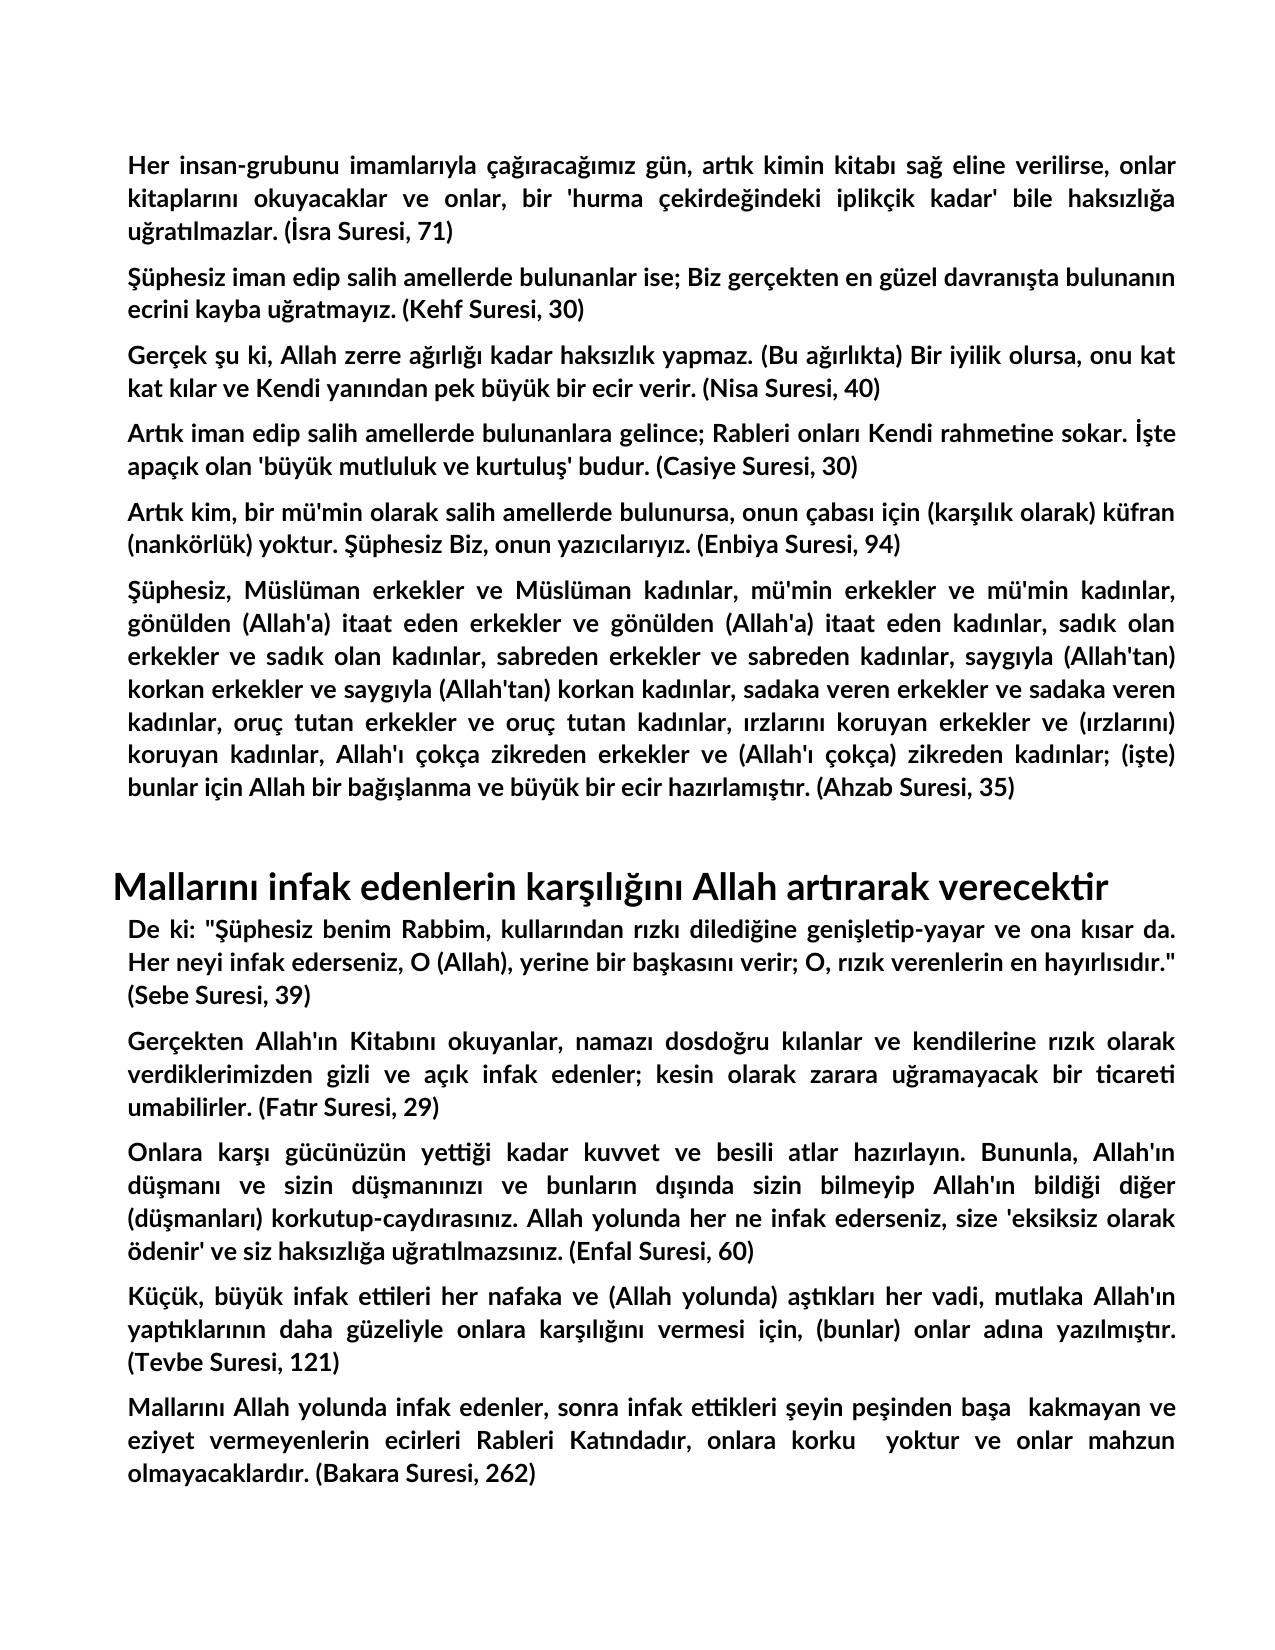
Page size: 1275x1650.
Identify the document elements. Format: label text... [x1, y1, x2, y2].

text Artık kim, bir mü'min olarak salih amellerde bulunursa, onun çabası için (karşılık olarak) küfran (nankörlük) yoktur. Şüphesiz Biz, onun yazıcılarıyız. (Enbiya Suresi, 94) [127, 496, 1177, 559]
text Şüphesiz, Müslüman erkekler ve Müslüman kadınlar, mü'min erkekler ve mü'min kadınlar, gönülden (Allah'a) itaat eden erkekler ve gönülden (Allah'a) itaat eden kadınlar, sadık olan erkekler ve sadık olan kadınlar, sabreden erkekler ve sabreden kadınlar, saygıyla (Allah'tan) korkan erkekler ve saygıyla (Allah'tan) korkan kadınlar, sadaka veren erkekler ve sadaka veren kadınlar, oruç tutan erkekler ve oruç tutan kadınlar, ırzlarını koruyan erkekler ve (ırzlarını) koruyan kadınlar, Allah'ı çokça zikreden erkekler ve (Allah'ı çokça) zikreden kadınlar; (işte) bunlar için Allah bir bağışlanma ve büyük bir ecir hazırlamıştır. (Ahzab Suresi, 35) [127, 574, 1177, 802]
text De ki: "Şüphesiz benim Rabbim, kullarından rızkı dilediğine genişletip-yayar ve ona kısar da. Her neyi infak ederseniz, O (Allah), yerine bir başkasını verir; O, rızık verenlerin en hayırlısıdır." (Sebe Suresi, 39) [127, 914, 1177, 1010]
text Küçük, büyük infak ettileri her nafaka ve (Allah yolunda) aştıkları her vadi, mutlaka Allah'ın yaptıklarının daha güzeliyle onlara karşılığını vermesi için, (bunlar) onlar adına yazılmıştır. (Tevbe Suresi, 121) [127, 1281, 1177, 1377]
text Gerçekten Allah'ın Kitabını okuyanlar, namazı dosdoğru kılanlar ve kendilerine rızık olarak verdiklerimizden gizli ve açık infak edenler; kesin olarak zarara uğramayacak bir ticareti umabilirler. (Fatır Suresi, 29) [127, 1025, 1177, 1121]
text Mallarını Allah yolunda infak edenler, sonra infak ettikleri şeyin peşinden başa kakmayan ve eziyet vermeyenlerin ecirleri Rableri Katındadır, onlara korku yoktur ve onlar mahzun olmayacaklardır. (Bakara Suresi, 262) [127, 1392, 1177, 1488]
text Şüphesiz iman edip salih amellerde bulunanlar ise; Biz gerçekten en güzel davranışta bulunanın ecrini kayba uğratmayız. (Kehf Suresi, 30) [127, 261, 1177, 324]
text Her insan-grubunu imamlarıyla çağıracağımız gün, artık kimin kitabı sağ eline verilirse, onlar kitaplarını okuyacaklar ve onlar, bir 'hurma çekirdeğindeki iplikçik kadar' bile haksızlığa uğratılmazlar. (İsra Suresi, 71) [127, 150, 1177, 246]
text Onlara karşı gücünüzün yettiği kadar kuvvet ve besili atlar hazırlayın. Bununla, Allah'ın düşmanı ve sizin düşmanınızı ve bunların dışında sizin bilmeyip Allah'ın bildiği diğer (düşmanları) korkutup-caydırasınız. Allah yolunda her ne infak ederseniz, size 'eksiksiz olarak ödenir' ve siz haksızlığa uğratılmazsınız. (Enfal Suresi, 60) [127, 1137, 1177, 1265]
subtitle Mallarını infak edenlerin karşılığını Allah artırarak verecektir [112, 863, 1200, 908]
text Artık iman edip salih amellerde bulunanlara gelince; Rableri onları Kendi rahmetine sokar. İşte apaçık olan 'büyük mutluluk ve kurtuluş' budur. (Casiye Suresi, 30) [127, 418, 1177, 481]
text Gerçek şu ki, Allah zerre ağırlığı kadar haksızlık yapmaz. (Bu ağırlıkta) Bir iyilik olursa, onu kat kat kılar ve Kendi yanından pek büyük bir ecir verir. (Nisa Suresi, 40) [127, 339, 1177, 402]
